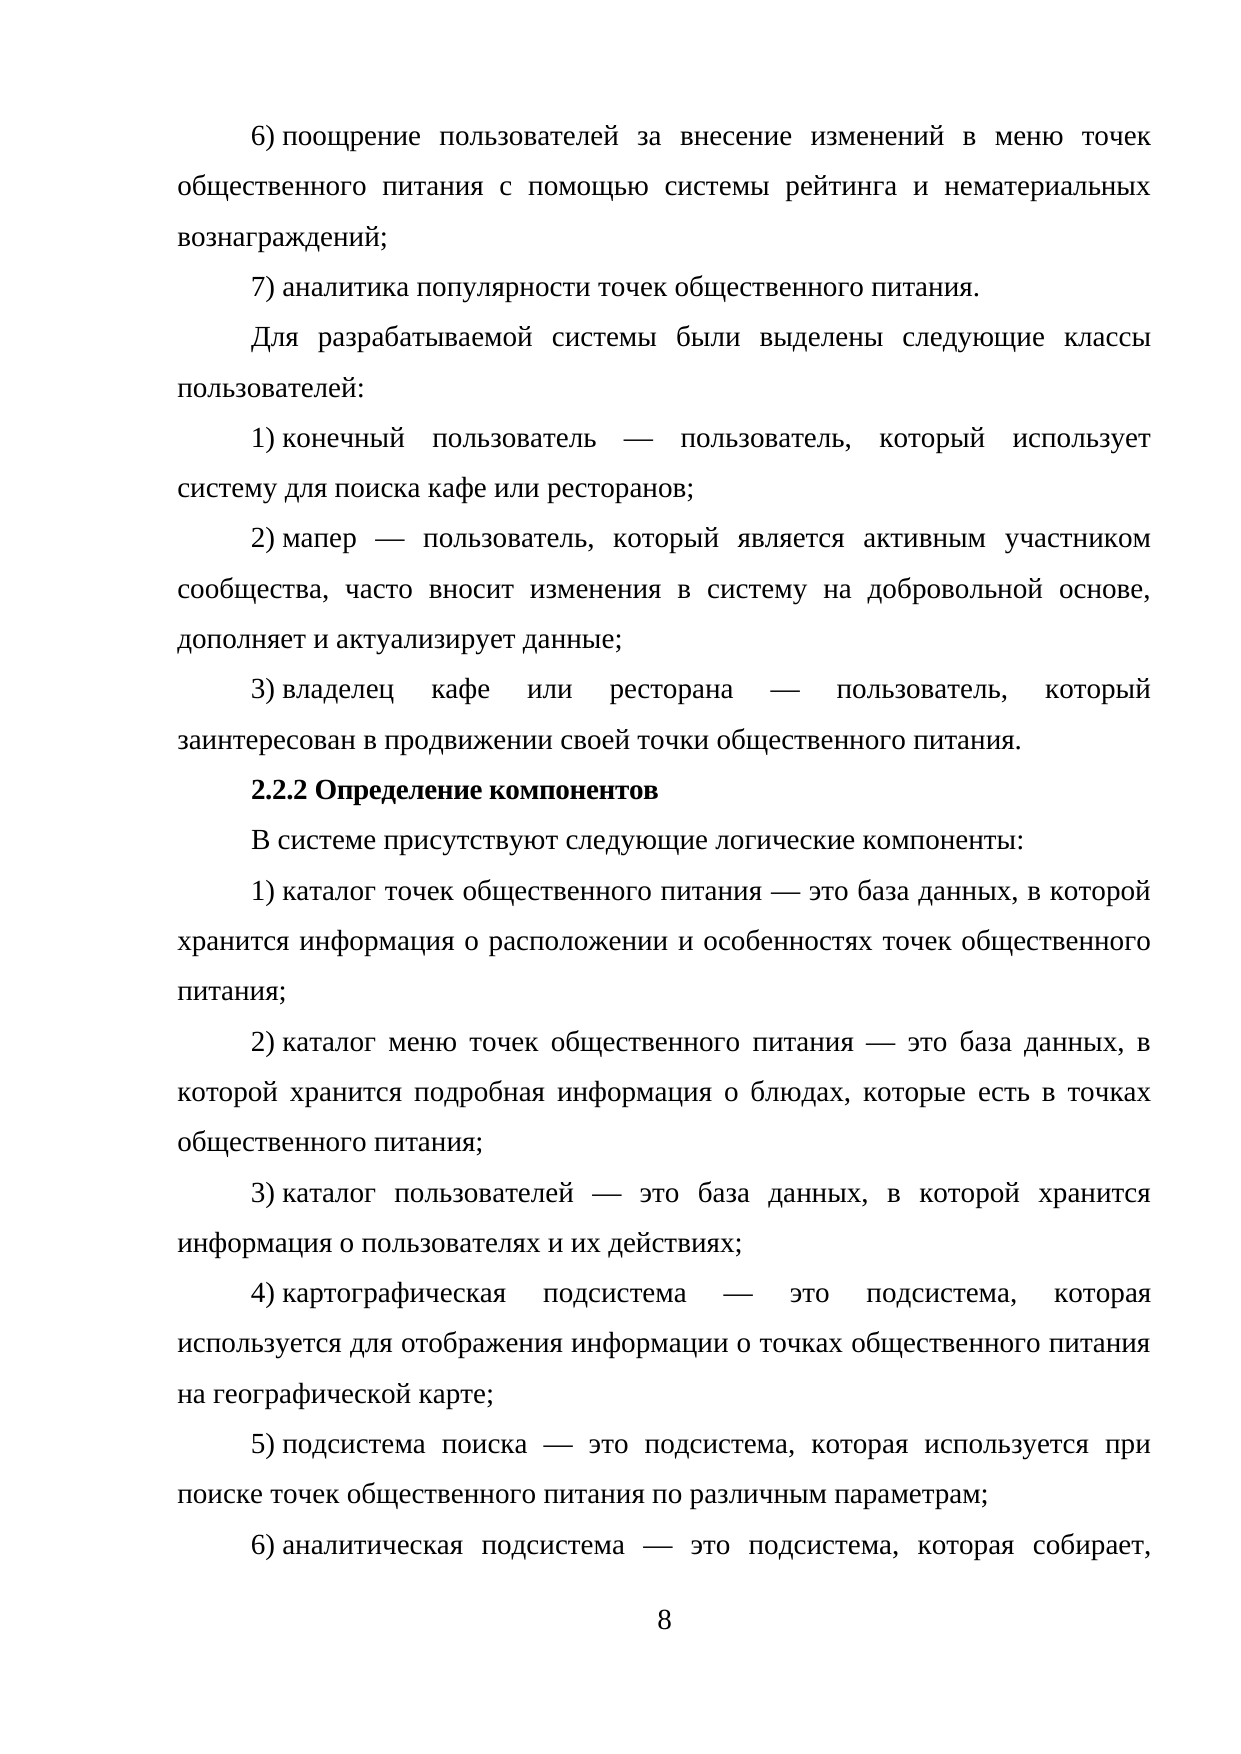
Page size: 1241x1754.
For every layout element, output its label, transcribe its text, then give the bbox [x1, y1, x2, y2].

list конечный пользователь — пользователь, который использует систему для поиска кафе или ресторанов; [177, 420, 1152, 504]
text В системе присутствуют следующие логические компоненты: [177, 822, 1152, 856]
list поощрение пользователей за внесение изменений в меню точек общественного питания с помощью системы рейтинга и нематериальных вознаграждений; [177, 118, 1152, 252]
list каталог меню точек общественного питания — это база данных, в которой хранится подробная информация о блюдах, которые есть в точках общественного питания; [177, 1024, 1152, 1158]
text Для разрабатываемой системы были выделены следующие классы пользователей: [177, 319, 1152, 403]
list каталог точек общественного питания — это база данных, в которой хранится информация о расположении и особенностях точек общественного питания; [177, 873, 1152, 1007]
list каталог пользователей — это база данных, в которой хранится информация о пользователях и их действиях; [177, 1175, 1152, 1258]
list аналитика популярности точек общественного питания. [177, 269, 1152, 303]
list владелец кафе или ресторана — пользователь, который заинтересован в продвижении своей точки общественного питания. [177, 672, 1152, 755]
list подсистема поиска — это подсистема, которая используется при поиске точек общественного питания по различным параметрам; [177, 1426, 1152, 1510]
subtitle Определение компонентов [177, 772, 1152, 806]
list аналитическая подсистема — это подсистема, которая собирает, [177, 1527, 1152, 1560]
list картографическая подсистема — это подсистема, которая используется для отображения информации о точках общественного питания на географической карте; [177, 1275, 1152, 1409]
list мапер — пользователь, который является активным участником сообщества, часто вносит изменения в систему на добровольной основе, дополняет и актуализирует данные; [177, 521, 1152, 655]
